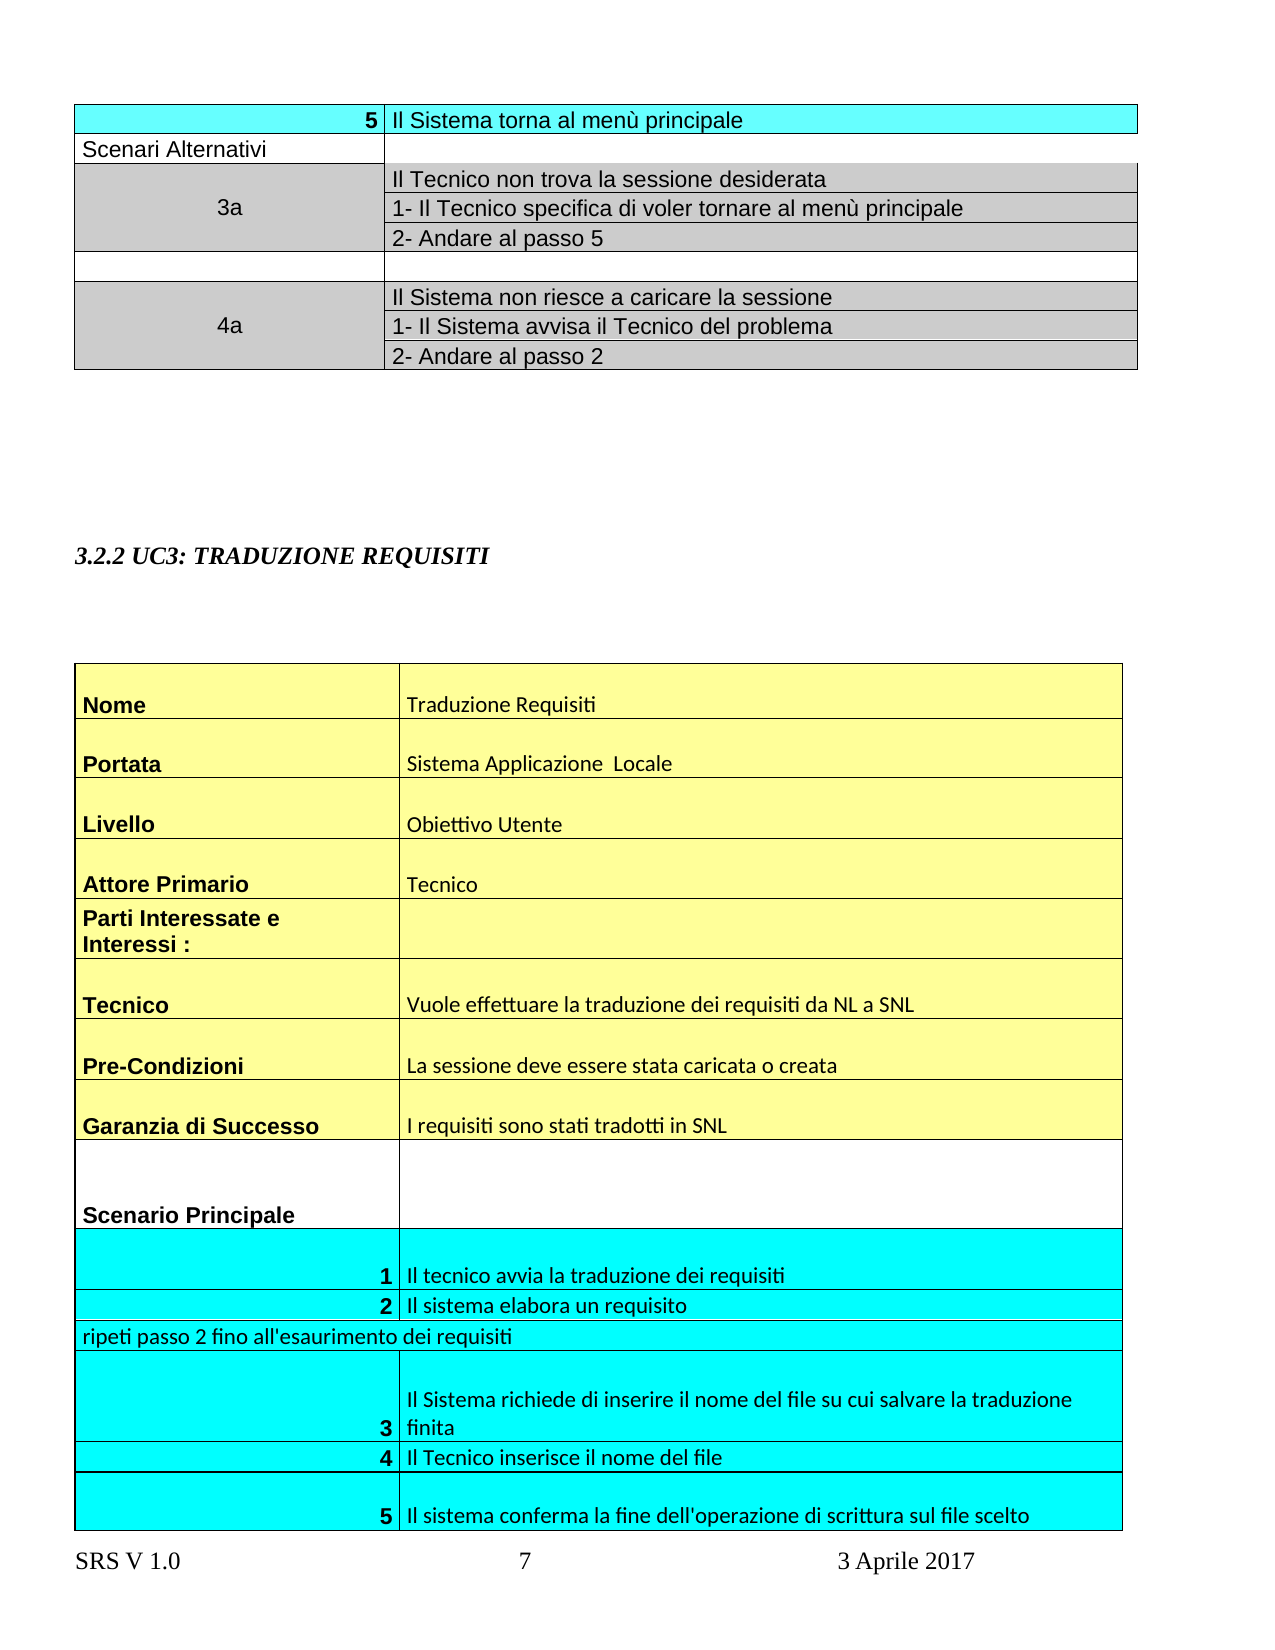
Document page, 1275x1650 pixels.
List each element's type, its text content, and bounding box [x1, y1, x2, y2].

table_cell Il Sistema torna al menù principale [385, 105, 1137, 133]
table_cell 1- Il Sistema avvisa il Tecnico del problema [385, 311, 1137, 339]
table_cell La sessione deve essere stata caricata o creata [400, 1019, 1122, 1079]
table_header Nome [76, 664, 399, 718]
subtitle 3.2.2 UC3: TRADUZIONE REQUISITI [75, 541, 1200, 570]
table_cell Sistema Applicazione Locale [400, 719, 1122, 777]
table_cell [400, 1140, 1122, 1228]
table_cell Vuole effettuare la traduzione dei requisiti da NL a SNL [400, 959, 1122, 1018]
table_cell Tecnico [76, 959, 399, 1018]
table_cell 3 [76, 1351, 399, 1441]
table_cell 1- Il Tecnico specifica di voler tornare al menù principale [385, 193, 1137, 222]
table_cell Livello [76, 778, 399, 838]
table_cell Il sistema elabora un requisito [400, 1290, 1122, 1319]
table_cell Parti Interessate e Interessi : [76, 899, 399, 958]
table_cell Tecnico [400, 839, 1122, 898]
table_cell Il sistema conferma la fine dell'operazione di scrittura sul file scelto [400, 1473, 1122, 1530]
table_cell Il Sistema richiede di inserire il nome del file su cui salvare la traduzione finita [400, 1351, 1122, 1441]
table_cell Garanzia di Successo [76, 1080, 399, 1139]
table_cell [400, 899, 1122, 958]
table_cell 1 [76, 1229, 399, 1289]
table_cell 2 [76, 1290, 399, 1319]
table_cell Scenario Principale [76, 1140, 399, 1228]
table_cell Il Tecnico inserisce il nome del file [400, 1442, 1122, 1471]
table_cell 5 [76, 1473, 399, 1530]
table_cell Il Sistema non riesce a caricare la sessione [385, 282, 1137, 310]
table_cell 2- Andare al passo 5 [385, 223, 1137, 251]
table_cell Portata [76, 719, 399, 777]
table_cell Il tecnico avvia la traduzione dei requisiti [400, 1229, 1122, 1289]
table_cell Il Tecnico non trova la sessione desiderata [385, 163, 1137, 192]
table_header Traduzione Requisiti [400, 664, 1122, 718]
table_cell 4 [76, 1442, 399, 1471]
table_cell 4a [75, 282, 384, 369]
table_cell Obiettivo Utente [400, 778, 1122, 838]
table_cell Attore Primario [76, 839, 399, 898]
table_cell 2- Andare al passo 2 [385, 341, 1137, 369]
table_cell [75, 252, 384, 281]
table_cell [385, 134, 1138, 163]
table_cell [385, 252, 1137, 281]
table_cell ripeti passo 2 fino all'esaurimento dei requisiti [76, 1321, 1122, 1350]
table_cell 5 [75, 105, 384, 133]
table_cell 3a [75, 164, 384, 251]
table_cell Scenari Alternativi [75, 134, 384, 163]
table_cell I requisiti sono stati tradotti in SNL [400, 1080, 1122, 1139]
table_cell Pre-Condizioni [76, 1019, 399, 1079]
